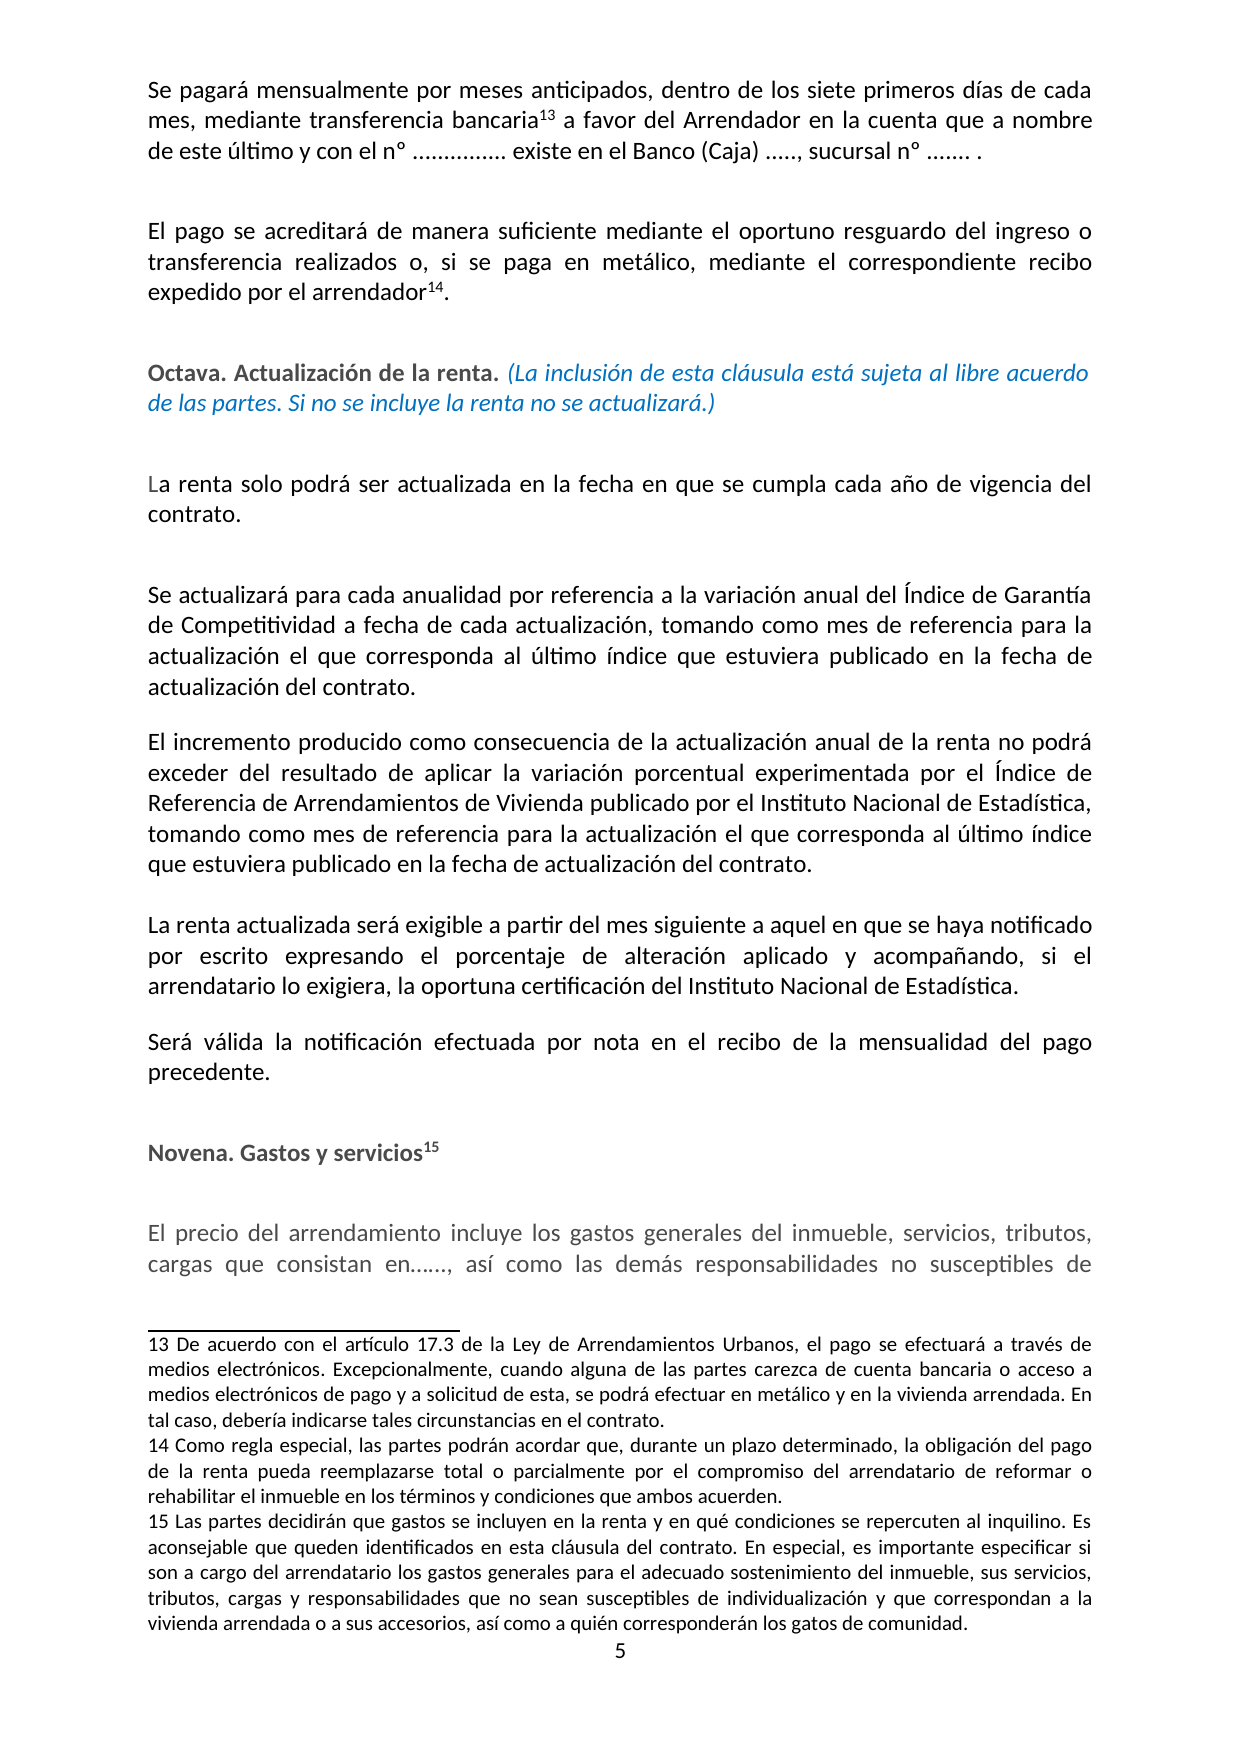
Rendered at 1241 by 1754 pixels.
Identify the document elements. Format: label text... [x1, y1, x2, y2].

text El precio del arrendamiento incluye los gastos generales del inmueble, servicios, tributos, cargas que consistan en…..., así como las demás responsabilidades no susceptibles de [148, 1217, 1092, 1278]
text El pago se acreditará de manera suficiente mediante el oportuno resguardo del ingreso o transferencia realizados o, si se paga en metálico, mediante el correspondiente recibo expedido por el arrendador. [148, 215, 1092, 307]
text Será válida la notificación efectuada por nota en el recibo de la mensualidad del pago precedente. [148, 1026, 1092, 1087]
text Como regla especial, las partes podrán acordar que, durante un plazo determinado, la obligación del pago de la renta pueda reemplazarse total o parcialmente por el compromiso del arrendatario de reformar o rehabilitar el inmueble en los términos y condiciones que ambos acuerden. [148, 1432, 1092, 1509]
text Novena. Gastos y servicios [148, 1137, 1092, 1167]
text La renta solo podrá ser actualizada en la fecha en que se cumpla cada año de vigencia del contrato. [148, 468, 1092, 529]
text El incremento producido como consecuencia de la actualización anual de la renta no podrá exceder del resultado de aplicar la variación porcentual experimentada por el Índice de Referencia de Arrendamientos de Vivienda publicado por el Instituto Nacional de Estadística, tomando como mes de referencia para la actualización el que corresponda al último índice que estuviera publicado en la fecha de actualización del contrato. [148, 726, 1092, 879]
text Octava. Actualización de la renta. (La inclusión de esta cláusula está sujeta al libre acuerdo de las partes. Si no se incluye la renta no se actualizará.) [148, 357, 1092, 418]
text La renta actualizada será exigible a partir del mes siguiente a aquel en que se haya notificado por escrito expresando el porcentaje de alteración aplicado y acompañando, si el arrendatario lo exigiera, la oportuna certificación del Instituto Nacional de Estadística. [148, 909, 1092, 1001]
text Se actualizará para cada anualidad por referencia a la variación anual del Índice de Garantía de Competitividad a fecha de cada actualización, tomando como mes de referencia para la actualización el que corresponda al último índice que estuviera publicado en la fecha de actualización del contrato. [148, 579, 1092, 701]
text De acuerdo con el artículo 17.3 de la Ley de Arrendamientos Urbanos, el pago se efectuará a través de medios electrónicos. Excepcionalmente, cuando alguna de las partes carezca de cuenta bancaria o acceso a medios electrónicos de pago y a solicitud de esta, se podrá efectuar en metálico y en la vivienda arrendada. En tal caso, debería indicarse tales circunstancias en el contrato. [148, 1331, 1092, 1432]
text Las partes decidirán que gastos se incluyen en la renta y en qué condiciones se repercuten al inquilino. Es aconsejable que queden identificados en esta cláusula del contrato. En especial, es importante especificar si son a cargo del arrendatario los gastos generales para el adecuado sostenimiento del inmueble, sus servicios, tributos, cargas y responsabilidades que no sean susceptibles de individualización y que correspondan a la vivienda arrendada o a sus accesorios, así como a quién corresponderán los gatos de comunidad. [148, 1509, 1092, 1636]
text Se pagará mensualmente por meses anticipados, dentro de los siete primeros días de cada mes, mediante transferencia bancaria a favor del Arrendador en la cuenta que a nombre de este último y con el nº ............... existe en el Banco (Caja) ....., sucursal nº ....... . [148, 74, 1092, 165]
